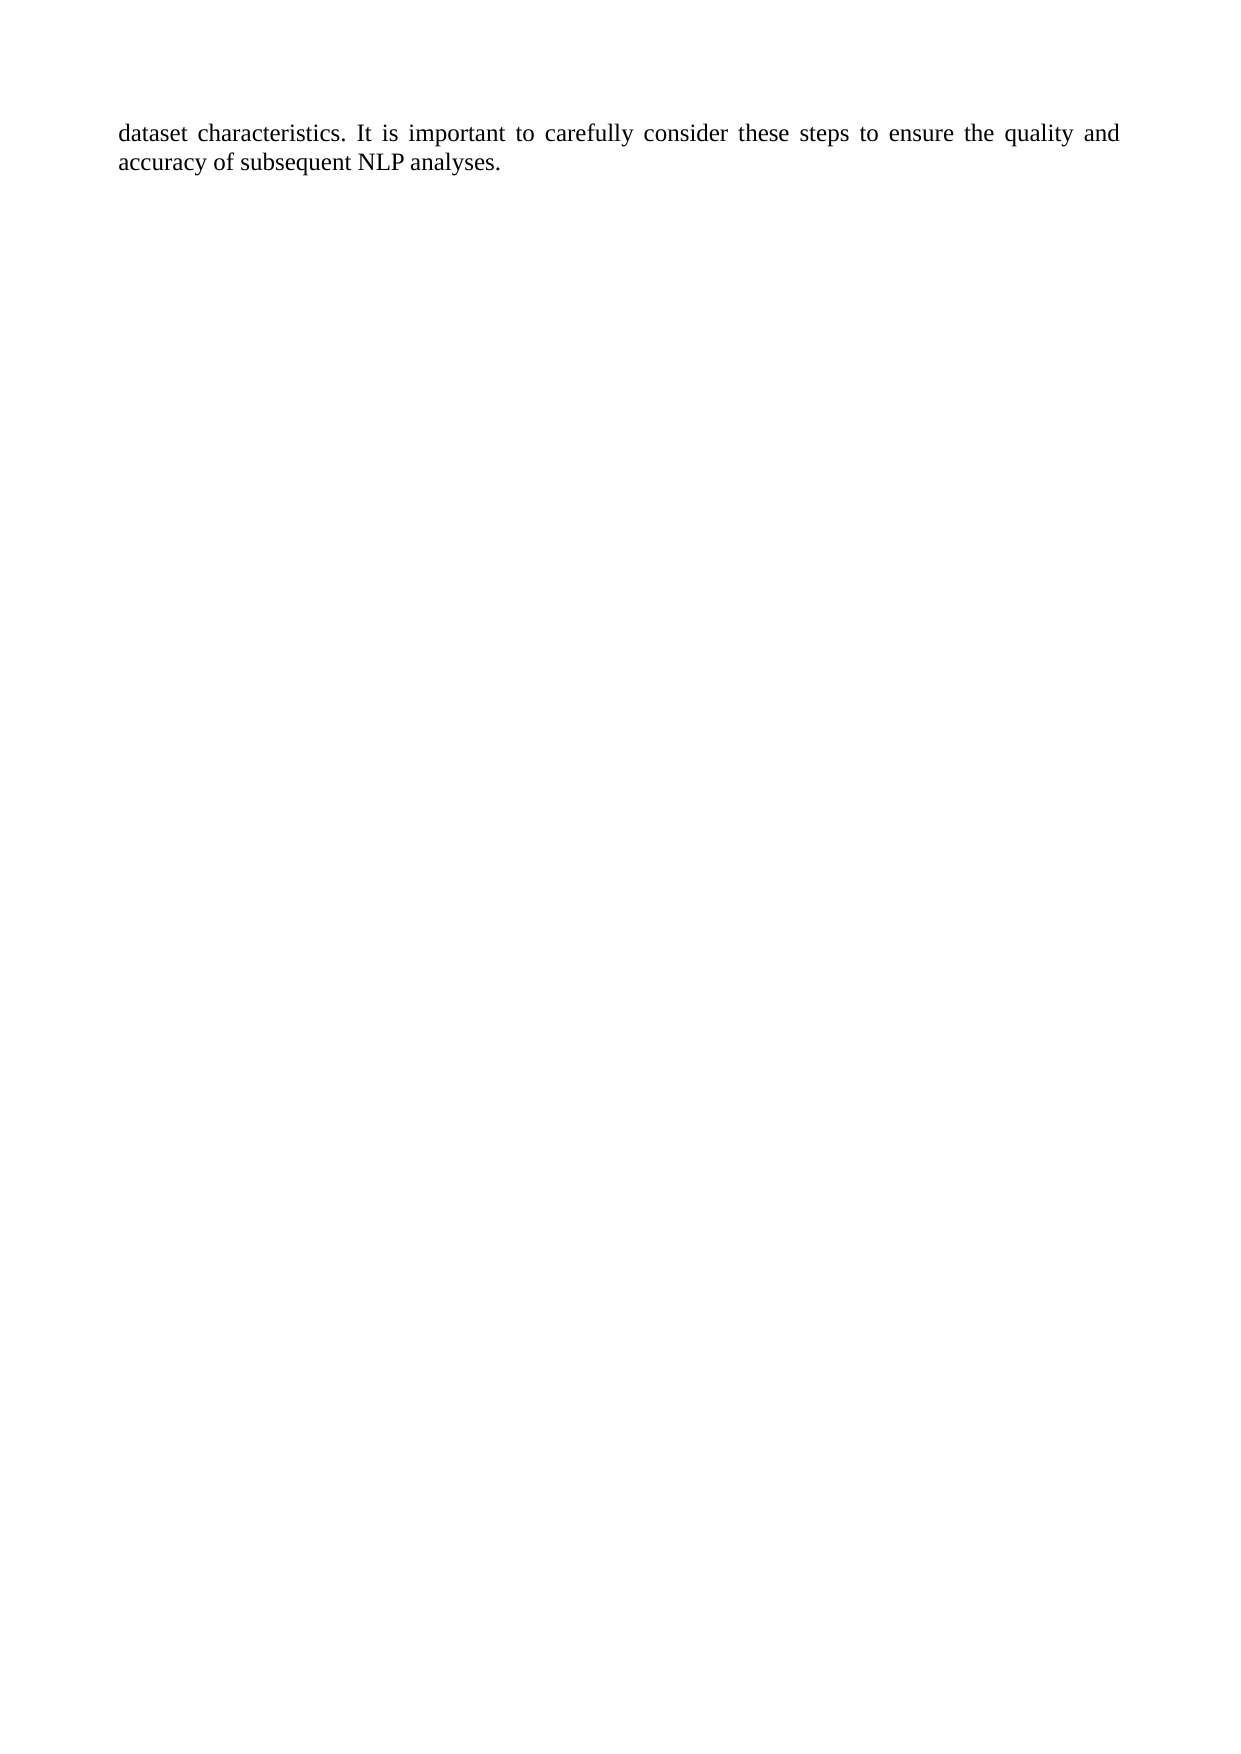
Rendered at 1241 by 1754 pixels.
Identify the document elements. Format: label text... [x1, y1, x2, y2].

text dataset characteristics. It is important to carefully consider these steps to ensure the quality and accuracy of subsequent NLP analyses. [118, 118, 1122, 176]
